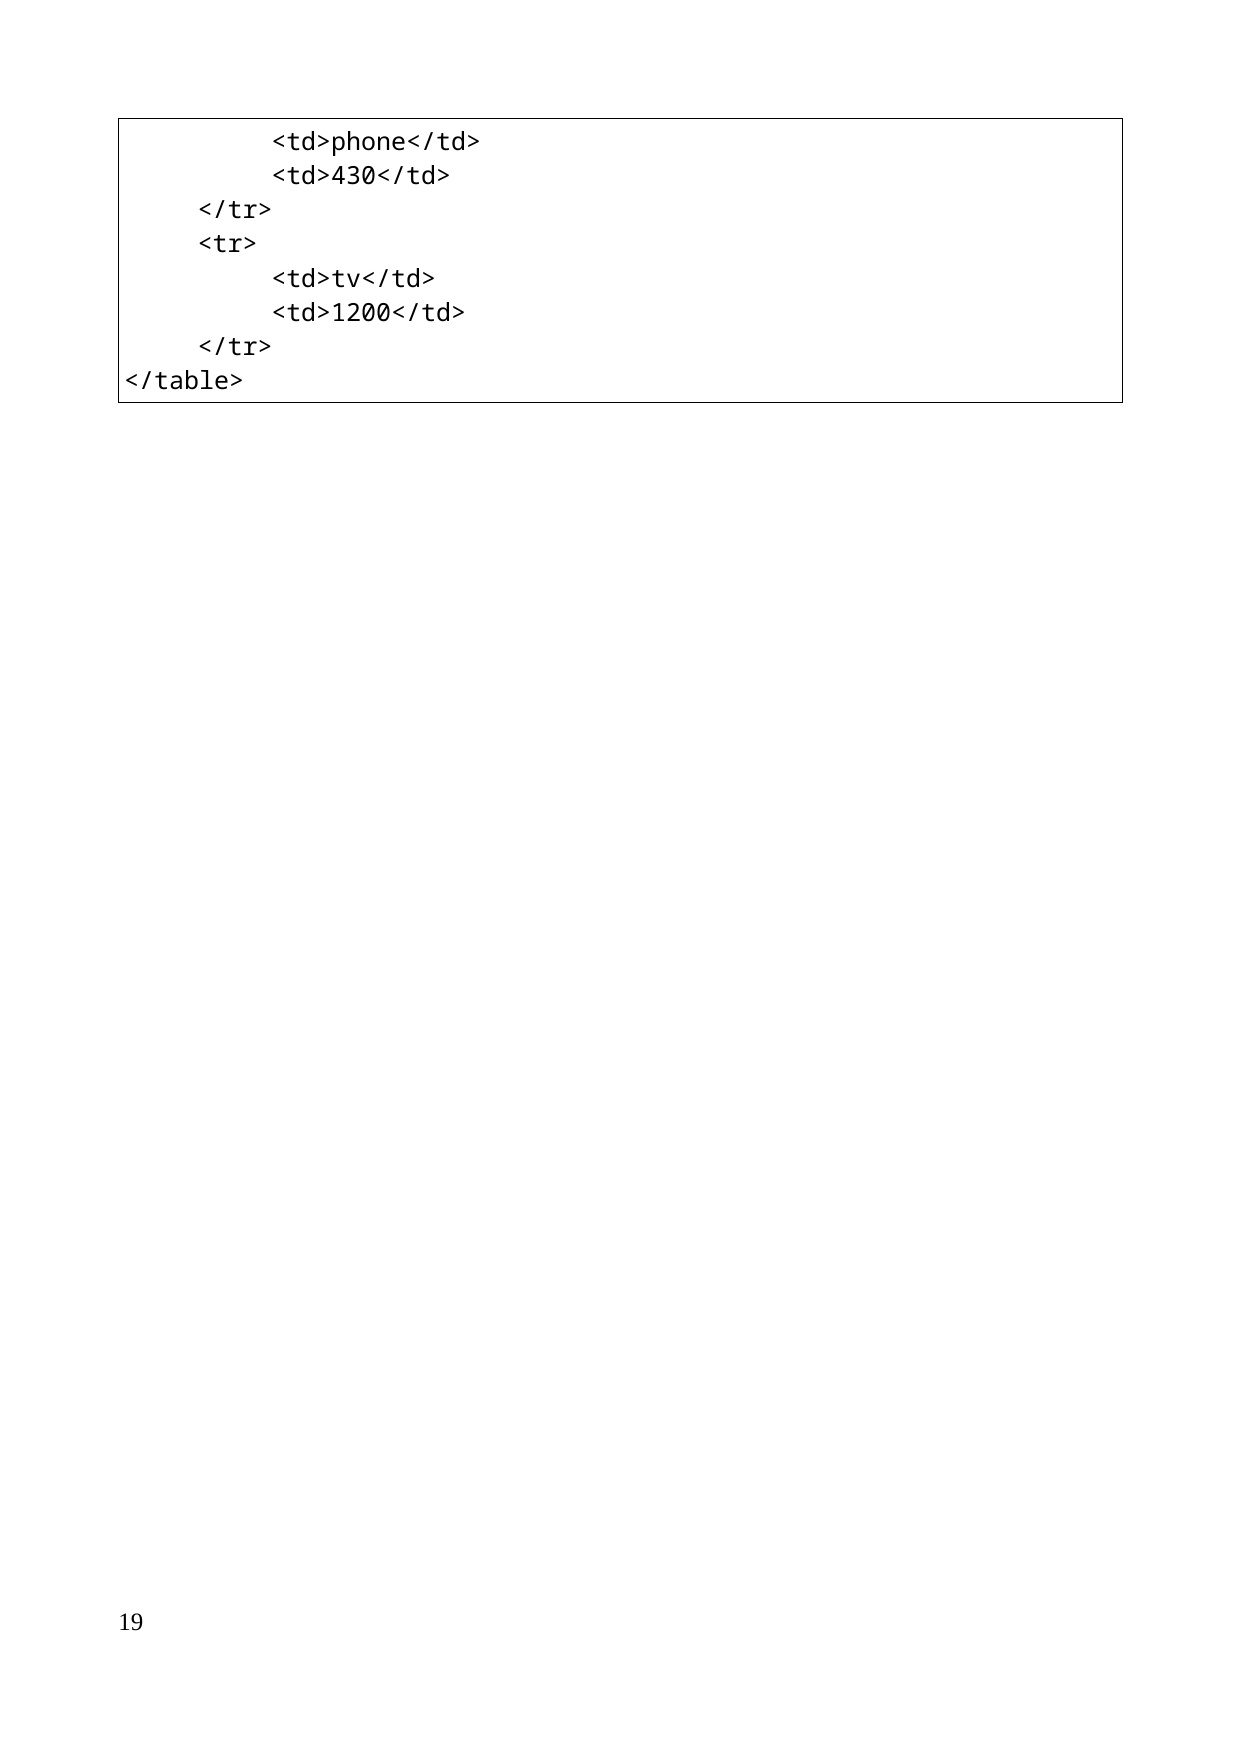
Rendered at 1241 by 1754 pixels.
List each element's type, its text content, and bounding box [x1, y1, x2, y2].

table_header <td>phone</td> <td>430</td> </tr> <tr> <td>tv</td> <td>1200</td> </tr> </table> [119, 119, 1122, 402]
